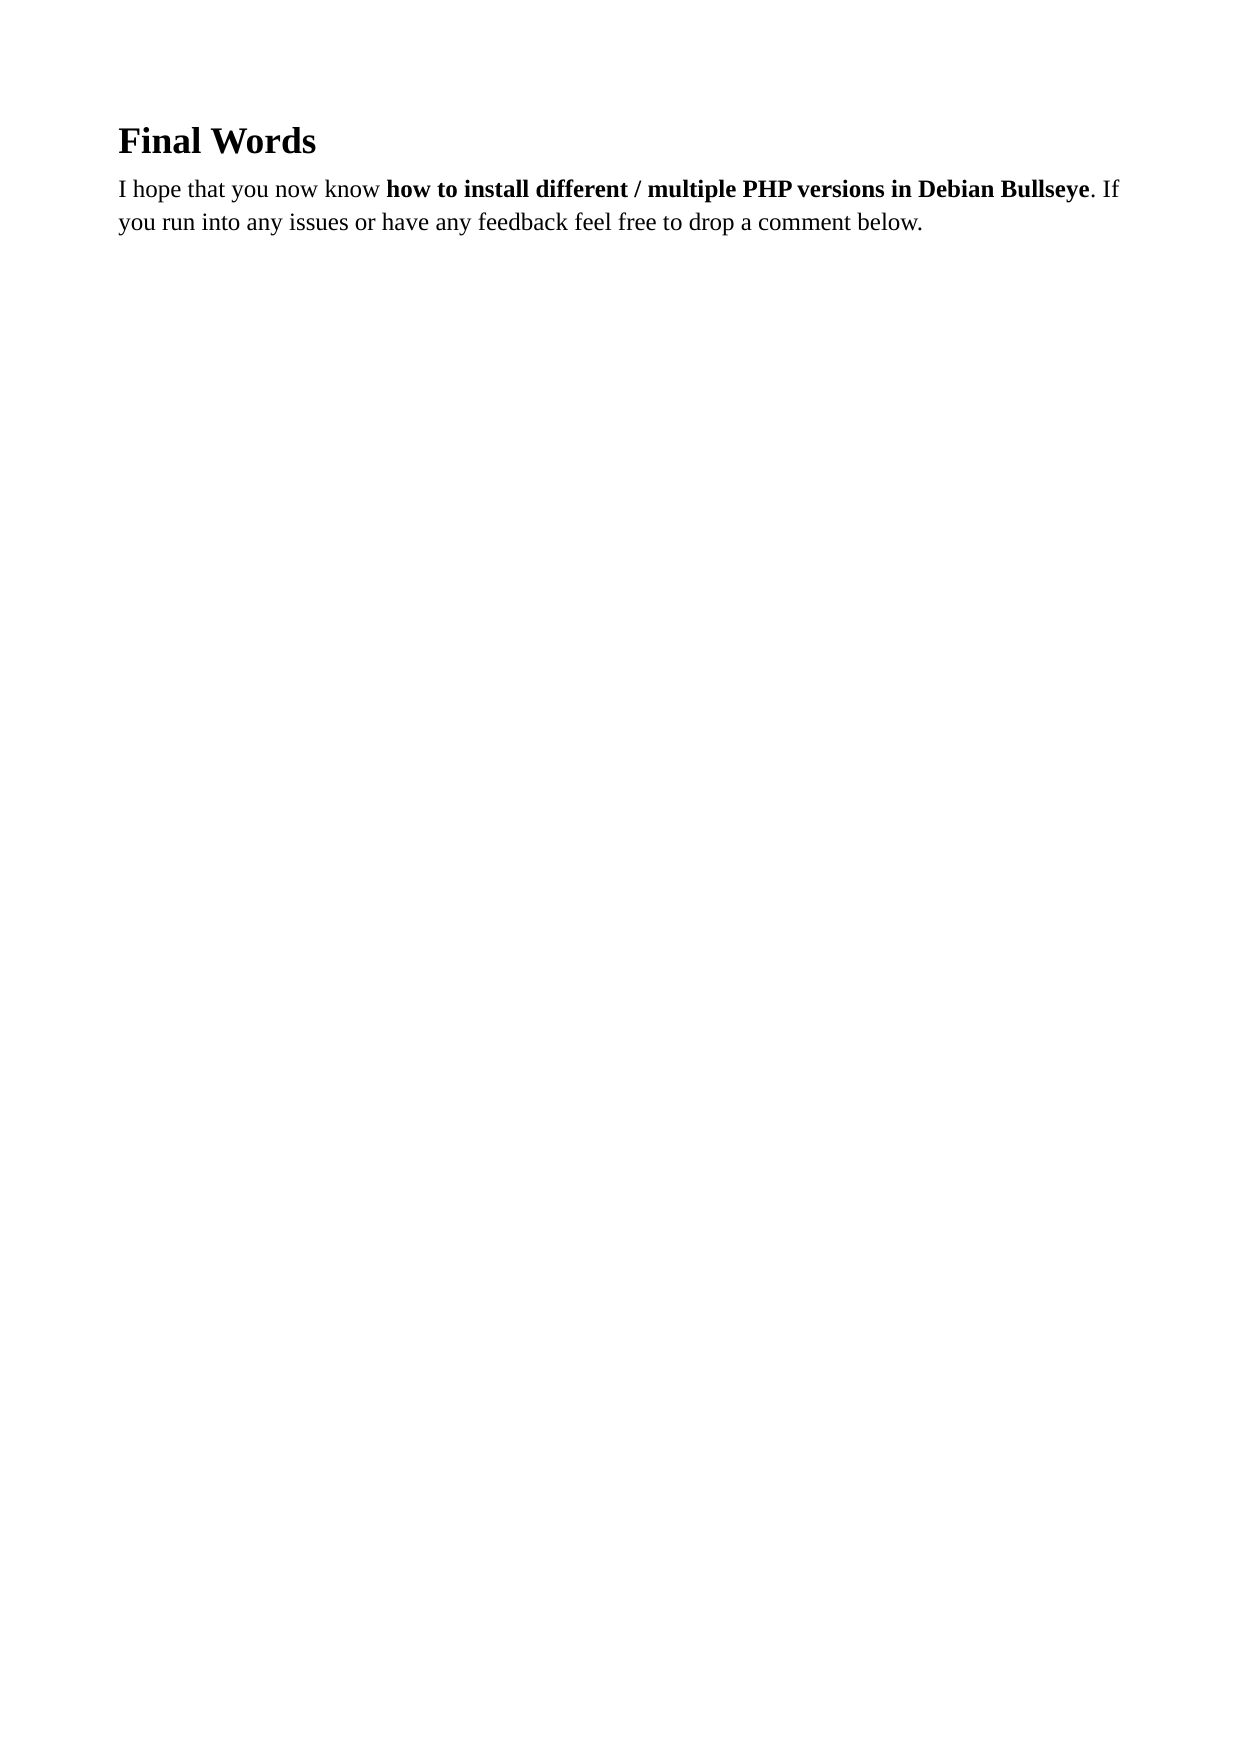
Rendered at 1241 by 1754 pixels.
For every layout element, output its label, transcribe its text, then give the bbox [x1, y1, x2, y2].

subtitle Final Words [118, 118, 1122, 161]
text I hope that you now know how to install different / multiple PHP versions in Debian Bullseye. If you run into any issues or have any feedback feel free to drop a comment below. [118, 174, 1122, 236]
